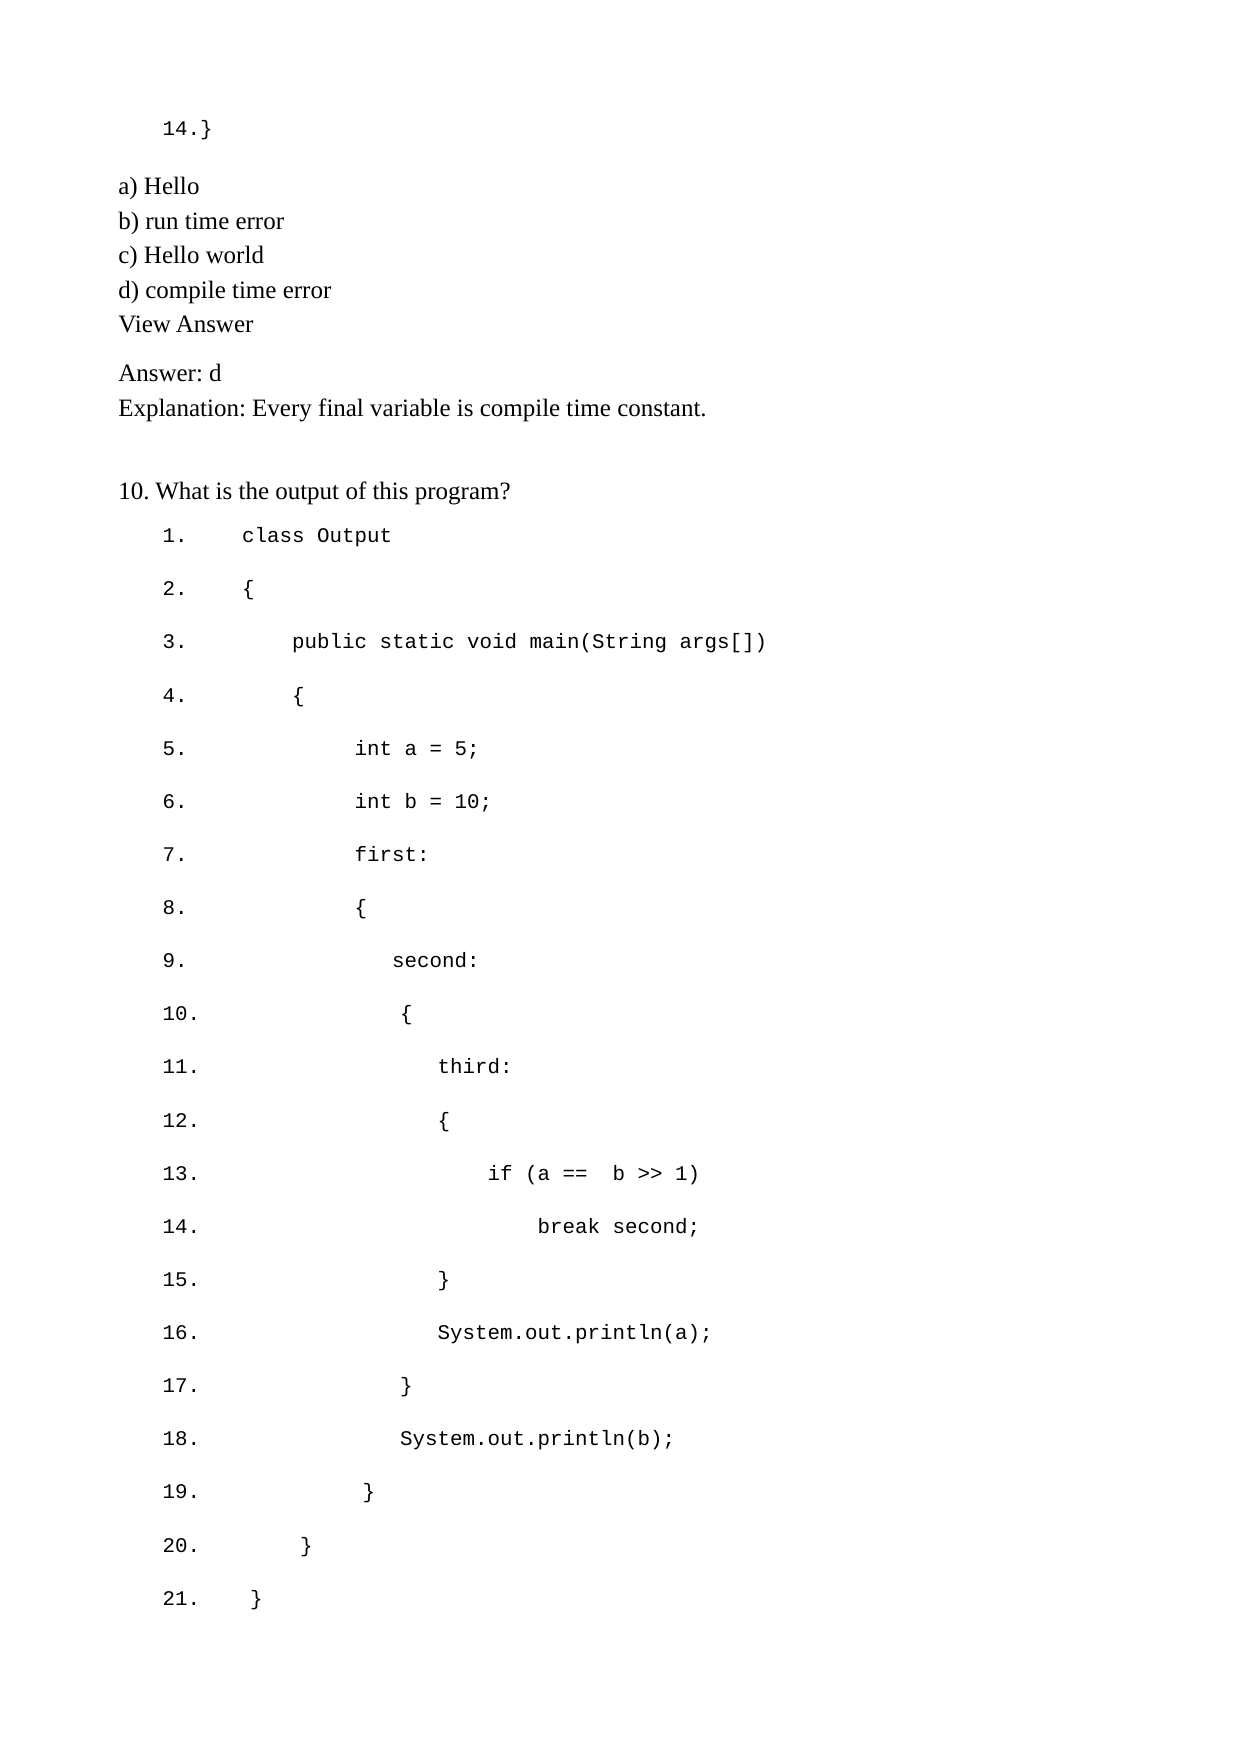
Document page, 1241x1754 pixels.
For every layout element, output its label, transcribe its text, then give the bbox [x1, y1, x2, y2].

list { [162, 578, 1122, 602]
list second: [162, 950, 1122, 974]
list if (a == b >> 1) [162, 1163, 1122, 1186]
list } [162, 1535, 1122, 1558]
list { [162, 1003, 1122, 1027]
list third: [162, 1057, 1122, 1080]
list } [162, 1588, 1122, 1611]
list int a = 5; [162, 738, 1122, 761]
list } [162, 1269, 1122, 1293]
list break second; [162, 1216, 1122, 1239]
list { [162, 685, 1122, 708]
list } [162, 118, 1122, 142]
list first: [162, 844, 1122, 868]
list int b = 10; [162, 791, 1122, 814]
list { [162, 897, 1122, 921]
list } [162, 1482, 1122, 1505]
list System.out.println(a); [162, 1322, 1122, 1346]
list class Output [162, 525, 1122, 549]
text 10. What is the output of this program? [118, 476, 1122, 505]
list { [162, 1110, 1122, 1133]
list } [162, 1375, 1122, 1399]
text Answer: d Explanation: Every final variable is compile time constant. [118, 358, 1122, 456]
list System.out.println(b); [162, 1428, 1122, 1452]
text a) Hello b) run time error c) Hello world d) compile time error View Answer [118, 171, 1122, 338]
list public static void main(String args[]) [162, 632, 1122, 655]
